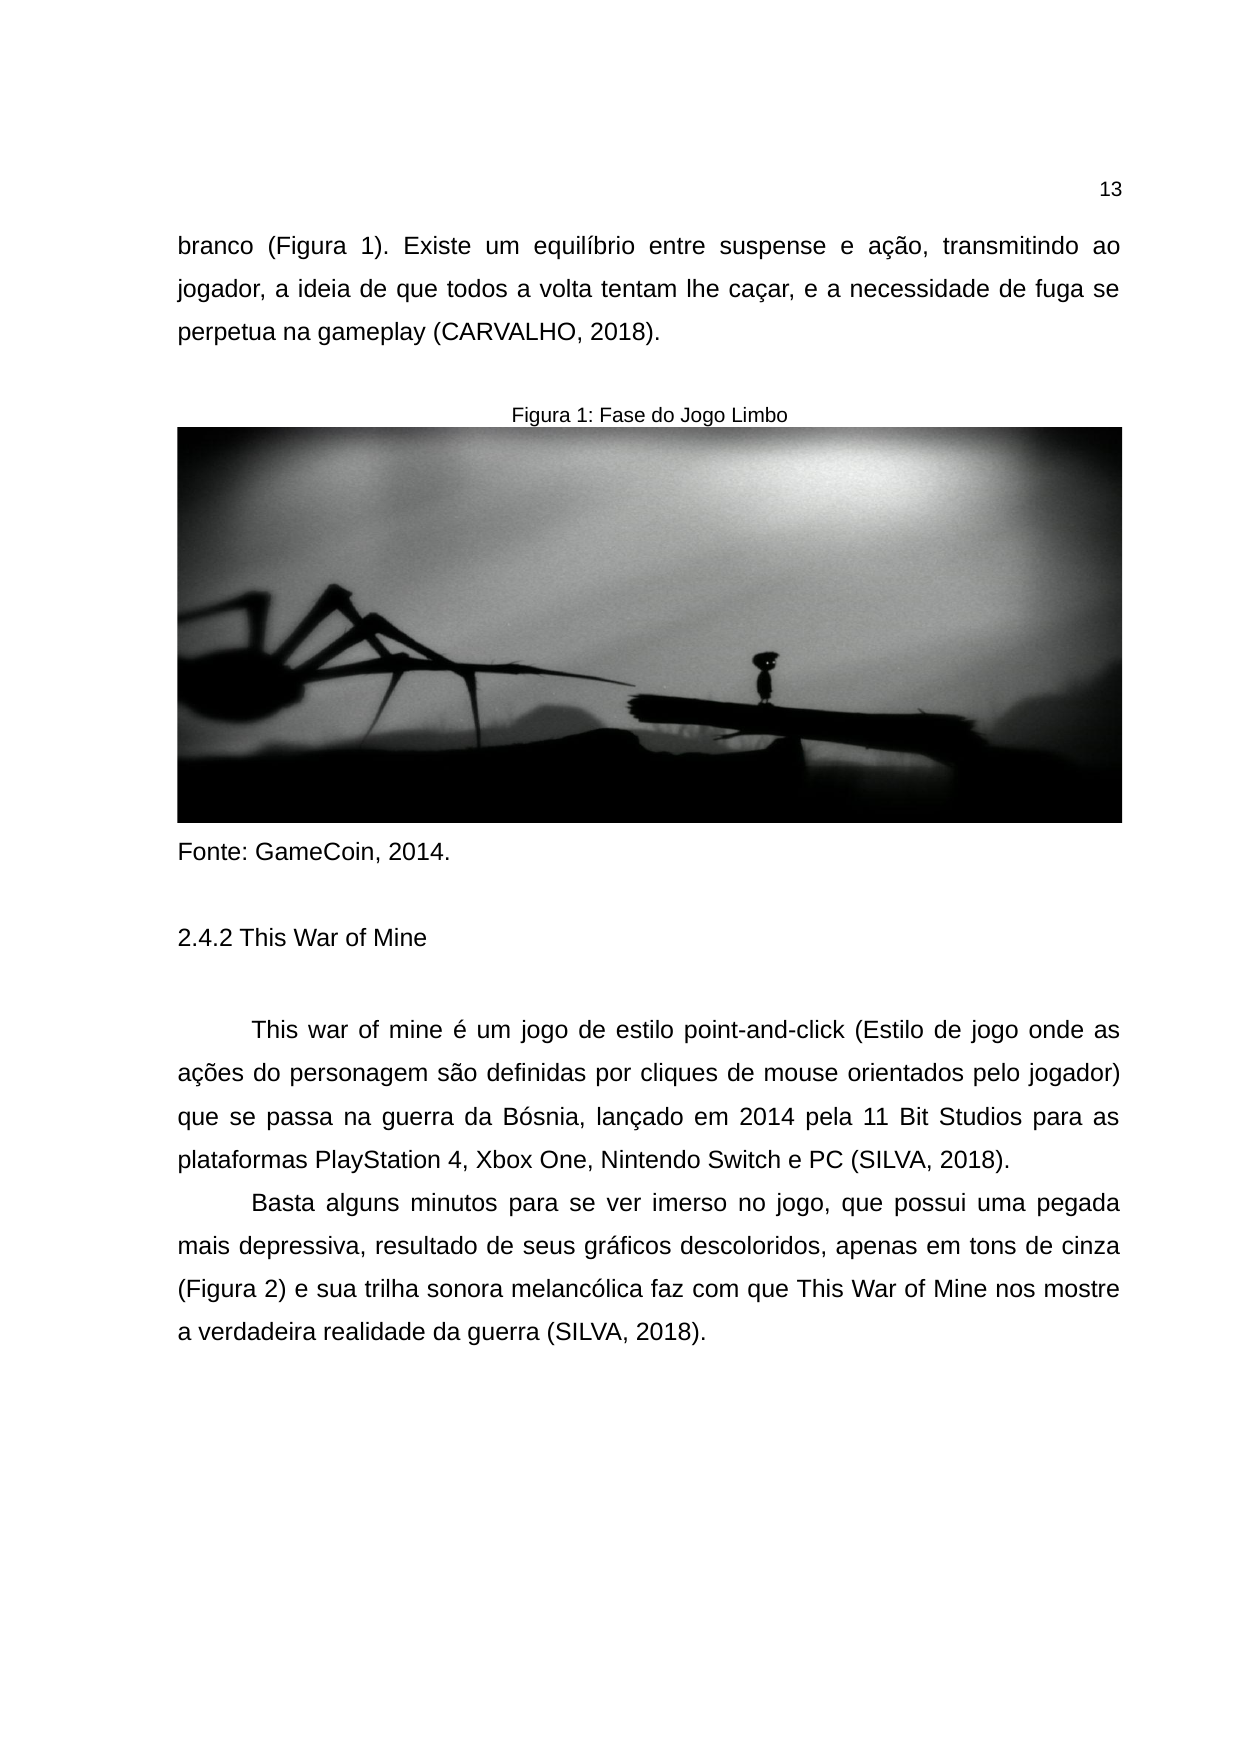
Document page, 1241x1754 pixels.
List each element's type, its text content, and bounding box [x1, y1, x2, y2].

text This war of mine é um jogo de estilo point-and-click (Estilo de jogo onde as ações do personagem são definidas por cliques de mouse orientados pelo jogador) que se passa na guerra da Bósnia, lançado em 2014 pela 11 Bit Studios para as plataformas PlayStation 4, Xbox One, Nintendo Switch e PC (SILVA, 2018). [177, 1015, 1122, 1173]
text Figura 1: Fase do Jogo Limbo [177, 403, 1122, 427]
text Basta alguns minutos para se ver imerso no jogo, que possui uma pegada mais depressiva, resultado de seus gráficos descoloridos, apenas em tons de cinza (Figura 2) e sua trilha sonora melancólica faz com que This War of Mine nos mostre a verdadeira realidade da guerra (SILVA, 2018). [177, 1188, 1122, 1346]
subtitle 2.4.2 This War of Mine [177, 923, 1122, 952]
picture [177, 427, 1123, 823]
text Fonte: GameCoin, 2014. [177, 837, 1122, 866]
text branco (Figura 1). Existe um equilíbrio entre suspense e ação, transmitindo ao jogador, a ideia de que todos a volta tentam lhe caçar, e a necessidade de fuga se perpetua na gameplay (CARVALHO, 2018). [177, 231, 1122, 346]
